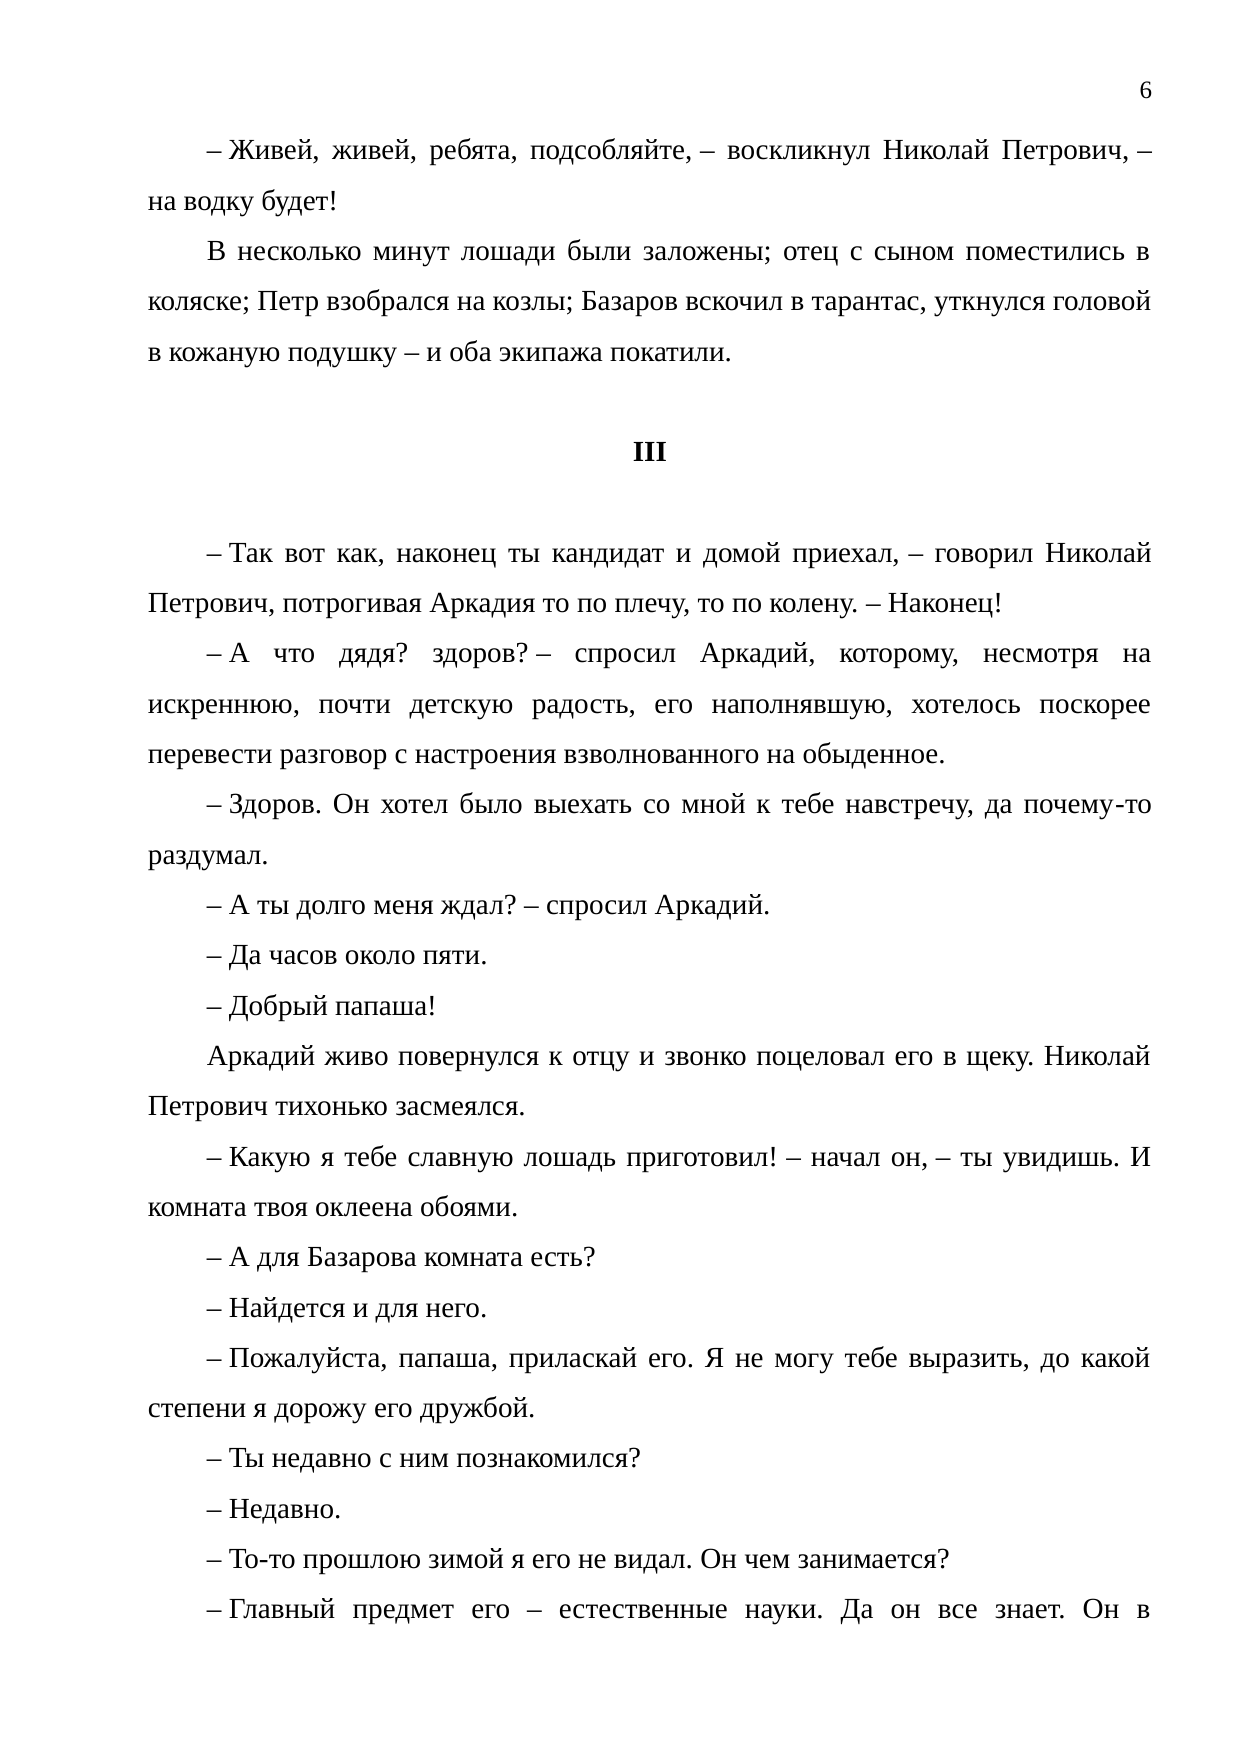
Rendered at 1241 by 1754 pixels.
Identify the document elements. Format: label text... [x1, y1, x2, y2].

subtitle III [148, 434, 1152, 468]
text – Ты недавно с ним познакомился? [148, 1441, 1152, 1474]
text – А что дядя? здоров? – спросил Аркадий, которому, несмотря на искреннюю, почти детскую радость, его наполнявшую, хотелось поскорее перевести разговор с настроения взволнованного на обыденное. [148, 636, 1152, 770]
text – Какую я тебе славную лошадь приготовил! – начал он, – ты увидишь. И комната твоя оклеена обоями. [148, 1139, 1152, 1223]
text В несколько минут лошади были заложены; отец с сыном поместились в коляске; Петр взобрался на козлы; Базаров вскочил в тарантас, уткнулся головой в кожаную подушку – и оба экипажа покатили. [148, 233, 1152, 367]
text – А ты долго меня ждал? – спросил Аркадий. [148, 887, 1152, 921]
text – Недавно. [148, 1491, 1152, 1524]
text – А для Базарова комната есть? [148, 1239, 1152, 1273]
text – То‑то прошлою зимой я его не видал. Он чем занимается? [148, 1541, 1152, 1575]
text – Добрый папаша! [148, 988, 1152, 1021]
text – Здоров. Он хотел было выехать со мной к тебе навстречу, да почему‑то раздумал. [148, 787, 1152, 870]
text – Живей, живей, ребята, подсобляйте, – воскликнул Николай Петрович, – на водку будет! [148, 132, 1152, 216]
text – Найдется и для него. [148, 1290, 1152, 1323]
text – Так вот как, наконец ты кандидат и домой приехал, – говорил Николай Петрович, потрогивая Аркадия то по плечу, то по колену. – Наконец! [148, 535, 1152, 619]
text – Да часов около пяти. [148, 937, 1152, 971]
text Аркадий живо повернулся к отцу и звонко поцеловал его в щеку. Николай Петрович тихонько засмеялся. [148, 1038, 1152, 1122]
text – Главный предмет его – естественные науки. Да он все знает. Он в [148, 1592, 1152, 1625]
text – Пожалуйста, папаша, приласкай его. Я не могу тебе выразить, до какой степени я дорожу его дружбой. [148, 1340, 1152, 1424]
